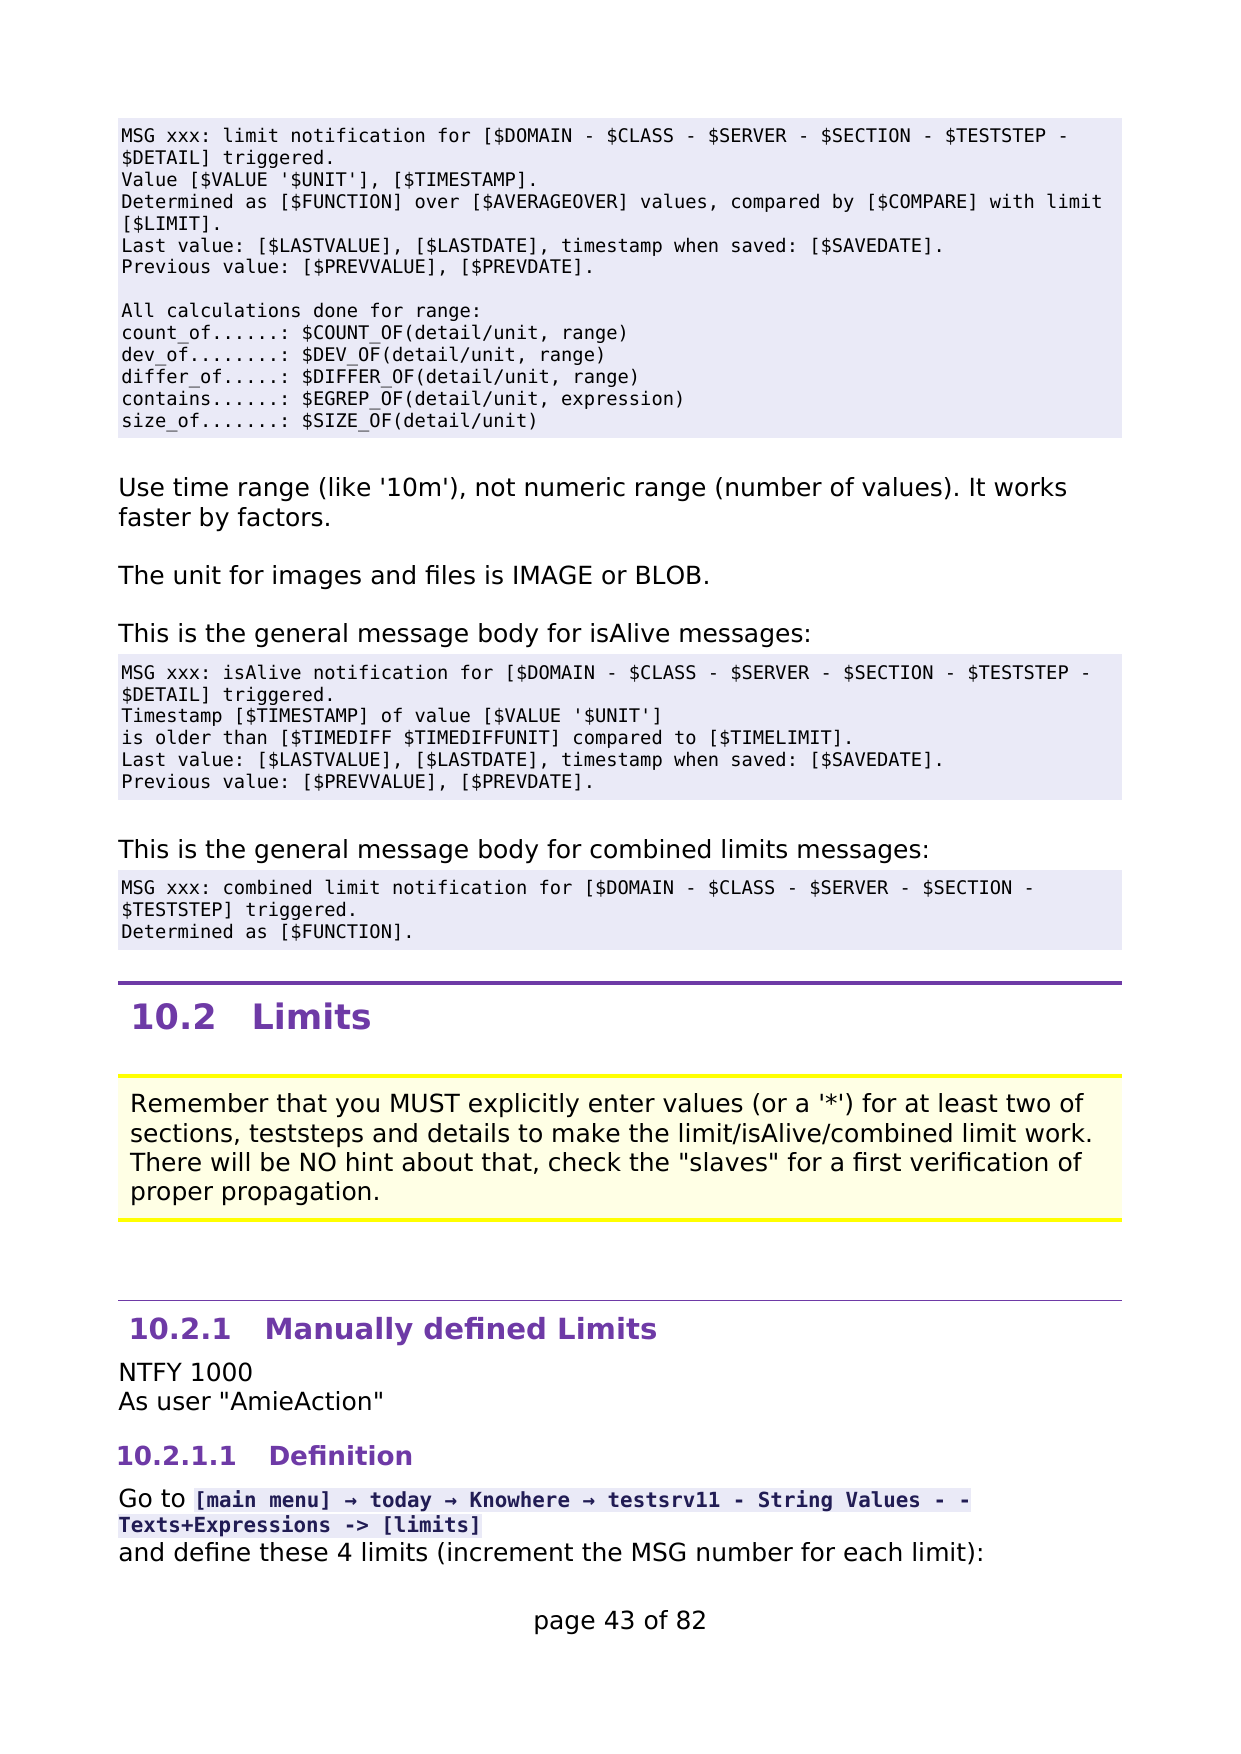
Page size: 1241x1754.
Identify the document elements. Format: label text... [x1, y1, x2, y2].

text Determined as [$FUNCTION]. [118, 914, 1122, 946]
text As user "AmieAction" [118, 1387, 1122, 1416]
text Value [$VALUE '$UNIT'], [$TIMESTAMP]. [118, 162, 1122, 184]
text is older than [$TIMEDIFF $TIMEDIFFUNIT] compared to [$TIMELIMIT]. [118, 720, 1122, 742]
text This is the general message body for combined limits messages: [118, 835, 1122, 864]
text differ_of.....: $DIFFER_OF(detail/unit, range) [118, 359, 1122, 381]
text Previous value: [$PREVVALUE], [$PREVDATE]. [118, 764, 1122, 796]
subtitle Limits [118, 985, 1122, 1049]
text The unit for images and files is IMAGE or BLOB. [118, 561, 1122, 590]
text Last value: [$LASTVALUE], [$LASTDATE], timestamp when saved: [$SAVEDATE]. [118, 742, 1122, 764]
text NTFY 1000 [118, 1358, 1122, 1387]
text Timestamp [$TIMESTAMP] of value [$VALUE '$UNIT'] [118, 698, 1122, 720]
text Previous value: [$PREVVALUE], [$PREVDATE]. [118, 249, 1122, 271]
subtitle Definition [118, 1441, 1122, 1472]
text MSG xxx: combined limit notification for [$DOMAIN - $CLASS - $SERVER - $SECTION - $TESTSTEP] triggered. [118, 874, 1122, 914]
text Remember that you MUST explicitly enter values (or a '*') for at least two of sections, teststeps and details to make the limit/isAlive/combined limit work. There will be NO hint about that, check the "slaves" for a first verification of proper propagation. [118, 1078, 1122, 1218]
text Use time range (like '10m'), not numeric range (number of values). It works faster by factors. [118, 474, 1122, 532]
text This is the general message body for isAlive messages: [118, 619, 1122, 649]
text All calculations done for range: [118, 293, 1122, 315]
text Go to [main menu] → today → Knowhere → testsrv11 - String Values - -Texts+Expressions -> [limits] [118, 1484, 1122, 1538]
text Last value: [$LASTVALUE], [$LASTDATE], timestamp when saved: [$SAVEDATE]. [118, 227, 1122, 249]
text MSG xxx: isAlive notification for [$DOMAIN - $CLASS - $SERVER - $SECTION - $TESTSTEP - $DETAIL] triggered. [118, 659, 1122, 698]
text count_of......: $COUNT_OF(detail/unit, range) [118, 315, 1122, 337]
text contains......: $EGREP_OF(detail/unit, expression) [118, 381, 1122, 402]
text Determined as [$FUNCTION] over [$AVERAGEOVER] values, compared by [$COMPARE] with limit [$LIMIT]. [118, 184, 1122, 227]
subtitle Manually defined Limits [118, 1301, 1122, 1358]
text size_of.......: $SIZE_OF(detail/unit) [118, 402, 1122, 434]
text and define these 4 limits (increment the MSG number for each limit): [118, 1538, 1122, 1567]
text dev_of........: $DEV_OF(detail/unit, range) [118, 337, 1122, 359]
text MSG xxx: limit notification for [$DOMAIN - $CLASS - $SERVER - $SECTION - $TESTSTEP - $DETAIL] triggered. [118, 122, 1122, 162]
